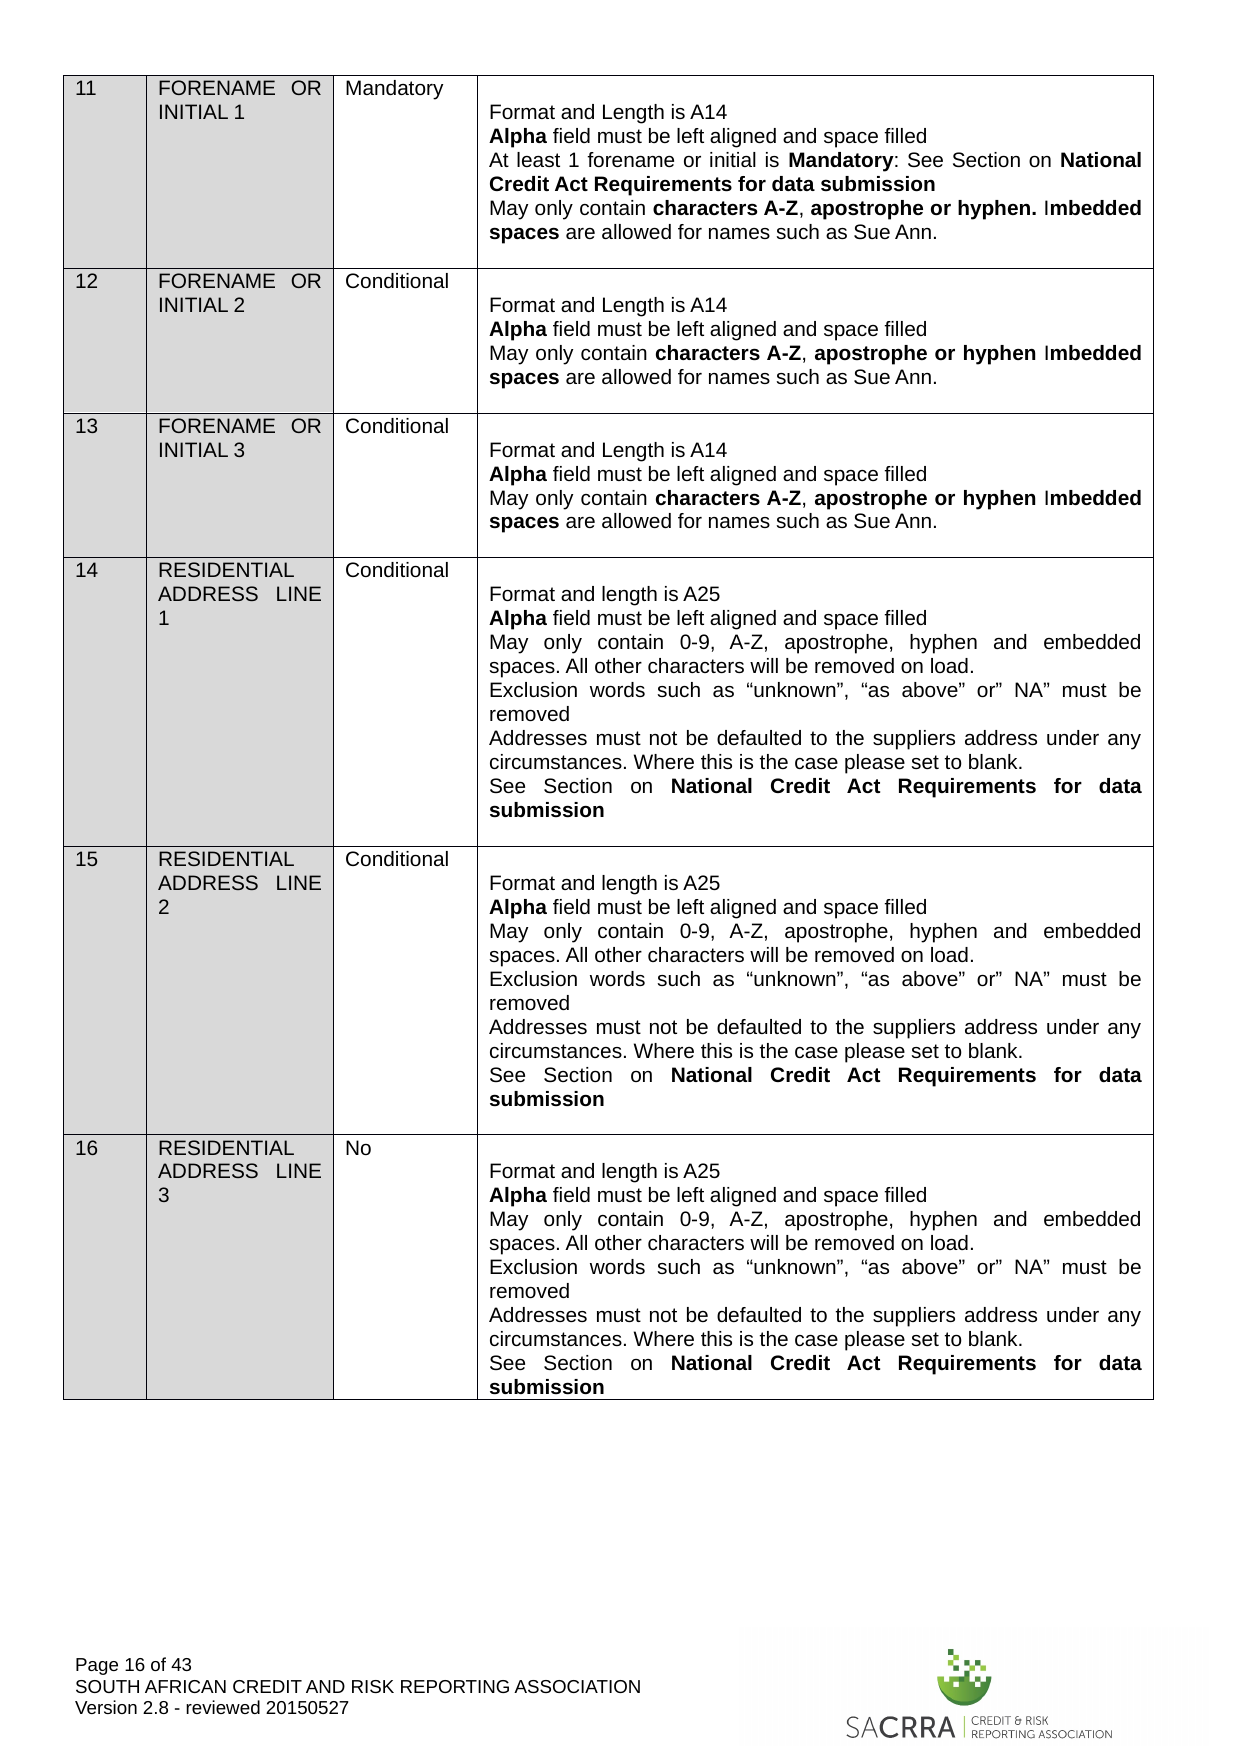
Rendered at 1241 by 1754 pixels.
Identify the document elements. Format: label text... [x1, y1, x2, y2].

table_cell 12 [64, 269, 146, 412]
table_cell 15 [64, 847, 146, 1134]
table_cell Conditional [334, 269, 477, 412]
table_cell RESIDENTIAL ADDRESS LINE 1 [147, 558, 333, 846]
table_cell Format and Length is A14 Alpha field must be left aligned and space filled May only contain characters A-Z, apostrophe or hyphen Imbedded spaces are allowed for names such as Sue Ann. [478, 269, 1153, 412]
table_cell Format and length is A25 Alpha field must be left aligned and space filled May only contain 0-9, A-Z, apostrophe, hyphen and embedded spaces. All other characters will be removed on load. Exclusion words such as “unknown”, “as above” or” NA” must be removed Addresses must not be defaulted to the suppliers address under any circumstances. Where this is the case please set to blank. See Section on National Credit Act Requirements for data submission [478, 558, 1153, 846]
table_cell Format and length is A25 Alpha field must be left aligned and space filled May only contain 0-9, A-Z, apostrophe, hyphen and embedded spaces. All other characters will be removed on load. Exclusion words such as “unknown”, “as above” or” NA” must be removed Addresses must not be defaulted to the suppliers address under any circumstances. Where this is the case please set to blank. See Section on National Credit Act Requirements for data submission [478, 1135, 1153, 1399]
table_cell No [334, 1135, 477, 1399]
table_header 11 [64, 76, 146, 268]
table_cell RESIDENTIAL ADDRESS LINE 2 [147, 847, 333, 1134]
table_cell Format and length is A25 Alpha field must be left aligned and space filled May only contain 0-9, A-Z, apostrophe, hyphen and embedded spaces. All other characters will be removed on load. Exclusion words such as “unknown”, “as above” or” NA” must be removed Addresses must not be defaulted to the suppliers address under any circumstances. Where this is the case please set to blank. See Section on National Credit Act Requirements for data submission [478, 847, 1153, 1134]
table_cell 13 [64, 414, 146, 557]
table_header FORENAME OR INITIAL 1 [147, 76, 333, 268]
table_cell 16 [64, 1135, 146, 1399]
table_cell FORENAME OR INITIAL 2 [147, 269, 333, 412]
table_cell 14 [64, 558, 146, 846]
table_cell Format and Length is A14 Alpha field must be left aligned and space filled May only contain characters A-Z, apostrophe or hyphen Imbedded spaces are allowed for names such as Sue Ann. [478, 414, 1153, 557]
table_cell Conditional [334, 558, 477, 846]
table_cell RESIDENTIAL ADDRESS LINE 3 [147, 1135, 333, 1399]
table_cell FORENAME OR INITIAL 3 [147, 414, 333, 557]
table_cell Conditional [334, 414, 477, 557]
table_header Format and Length is A14 Alpha field must be left aligned and space filled At least 1 forename or initial is Mandatory: See Section on National Credit Act Requirements for data submission May only contain characters A-Z, apostrophe or hyphen. Imbedded spaces are allowed for names such as Sue Ann. [478, 76, 1153, 268]
table_header Mandatory [334, 76, 477, 268]
picture [738, 1627, 1209, 1746]
table_cell Conditional [334, 847, 477, 1134]
